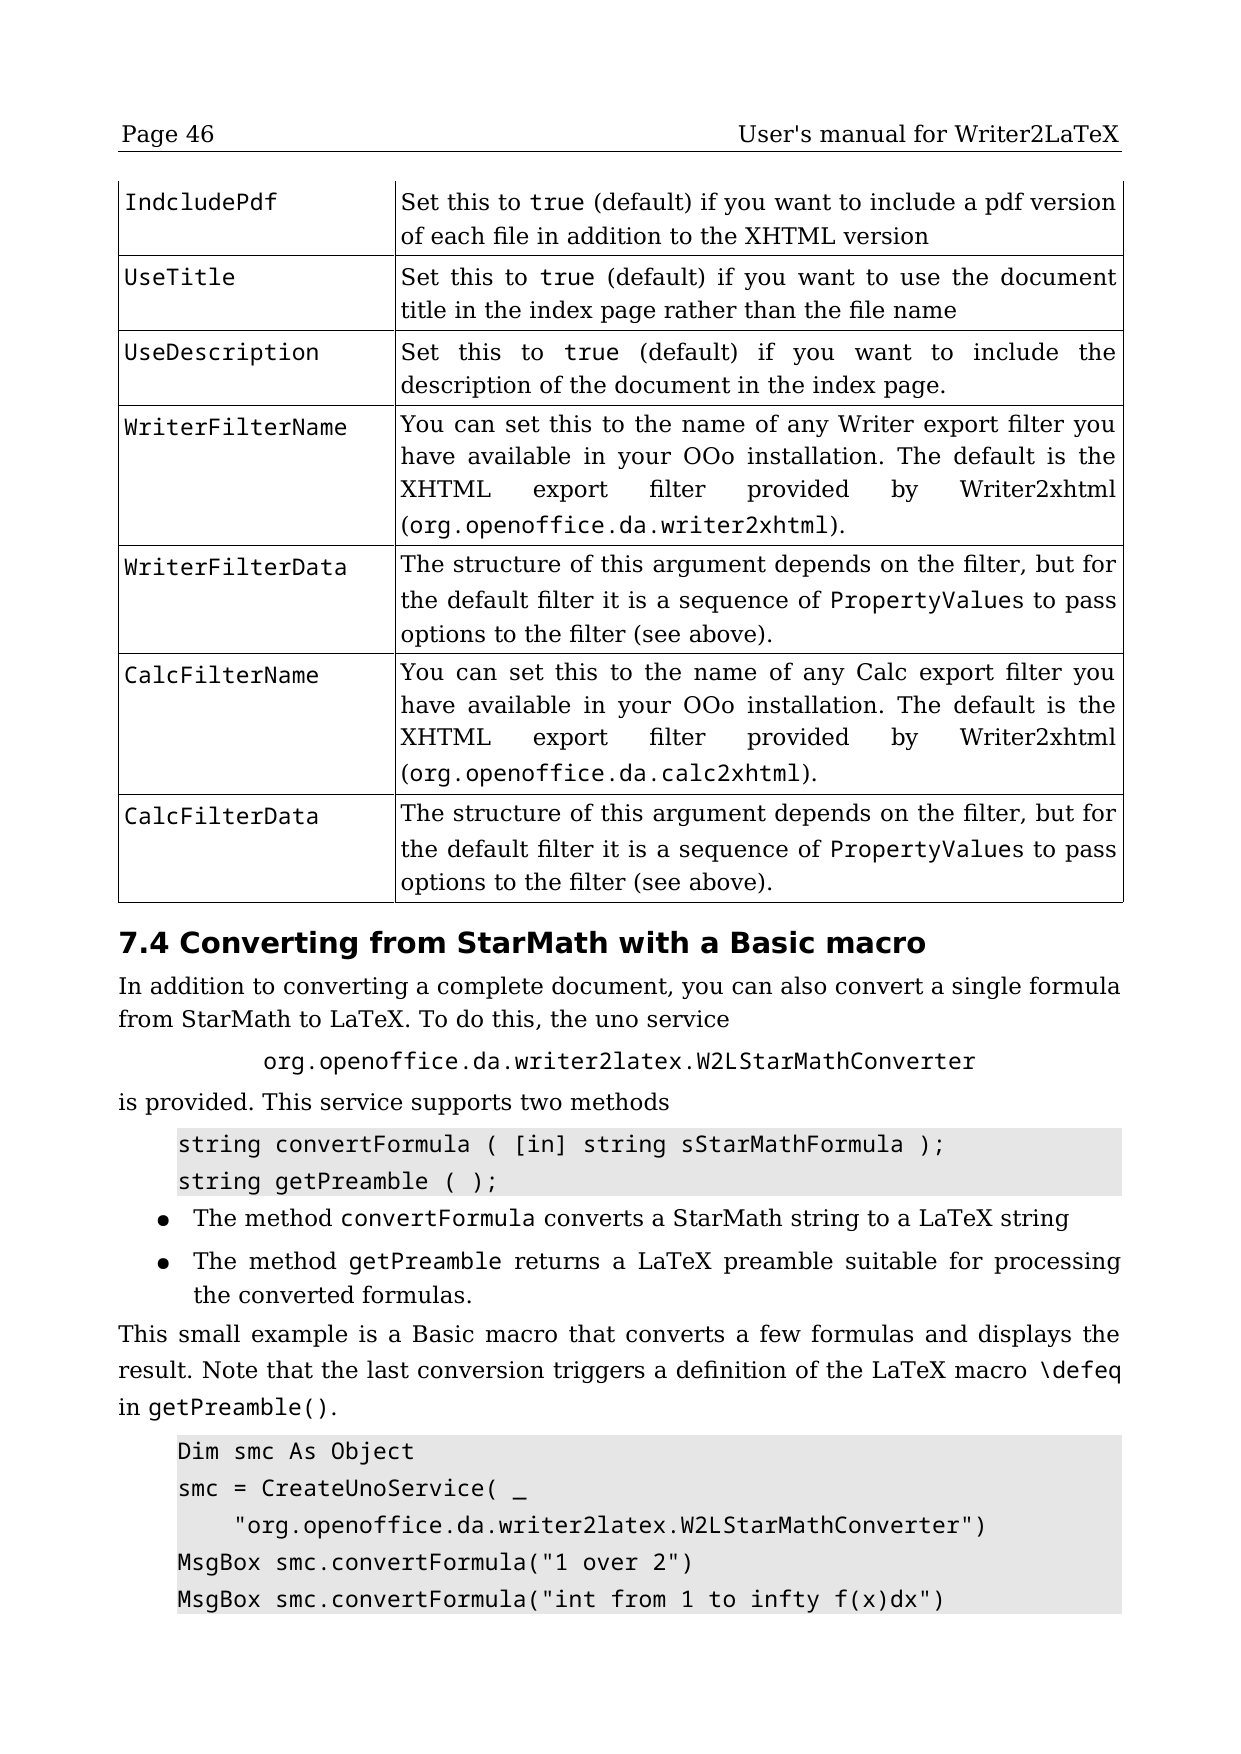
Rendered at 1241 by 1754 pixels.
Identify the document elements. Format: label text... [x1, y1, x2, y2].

text "org.openoffice.da.writer2latex.W2LStarMathConverter") [177, 1509, 1122, 1540]
table_cell Set this to true (default) if you want to use the document title in the index page rather than the file name [396, 256, 1123, 330]
table_cell You can set this to the name of any Writer export filter you have available in your OOo installation. The default is the XHTML export filter provided by Writer2xhtml (org.openoffice.da.writer2xhtml). [396, 406, 1123, 545]
text This small example is a Basic macro that converts a few formulas and displays the result. Note that the last conversion triggers a definition of the LaTeX macro \defeq in getPreamble(). [118, 1321, 1122, 1422]
subtitle Converting from StarMath with a Basic macro [118, 927, 1122, 961]
table_cell Set this to true (default) if you want to include a pdf version of each file in addition to the XHTML version [396, 181, 1123, 255]
table_cell Set this to true (default) if you want to include the description of the document in the index page. [396, 331, 1123, 405]
table_cell The structure of this argument depends on the filter, but for the default filter it is a sequence of PropertyValues to pass options to the filter (see above). [396, 795, 1123, 902]
text string convertFormula ( [in] string sStarMathFormula ); [177, 1128, 1122, 1159]
table_cell IndcludePdf [119, 181, 394, 255]
list The method getPreamble returns a LaTeX preamble suitable for processing the converted formulas. [156, 1245, 1122, 1308]
text In addition to converting a complete document, you can also convert a single formula from StarMath to LaTeX. To do this, the uno service [118, 973, 1122, 1033]
table_cell CalcFilterName [119, 654, 394, 794]
text string getPreamble ( ); [177, 1165, 1122, 1196]
table_cell The structure of this argument depends on the filter, but for the default filter it is a sequence of PropertyValues to pass options to the filter (see above). [396, 546, 1123, 653]
list The method convertFormula converts a StarMath string to a LaTeX string [156, 1202, 1122, 1233]
table_cell WriterFilterName [119, 406, 394, 545]
table_cell UseTitle [119, 256, 394, 330]
text is provided. This service supports two methods [118, 1088, 1122, 1115]
text MsgBox smc.convertFormula("1 over 2") [177, 1546, 1122, 1577]
table_cell WriterFilterData [119, 546, 394, 653]
table_cell You can set this to the name of any Calc export filter you have available in your OOo installation. The default is the XHTML export filter provided by Writer2xhtml (org.openoffice.da.calc2xhtml). [396, 654, 1123, 794]
text MsgBox smc.convertFormula("int from 1 to infty f(x)dx") [177, 1583, 1122, 1614]
table_cell CalcFilterData [119, 795, 394, 902]
table_cell UseDescription [119, 331, 394, 405]
text Dim smc As Object [177, 1435, 1122, 1466]
text smc = CreateUnoService( _ [177, 1472, 1122, 1503]
text org.openoffice.da.writer2latex.W2LStarMathConverter [118, 1045, 1122, 1076]
